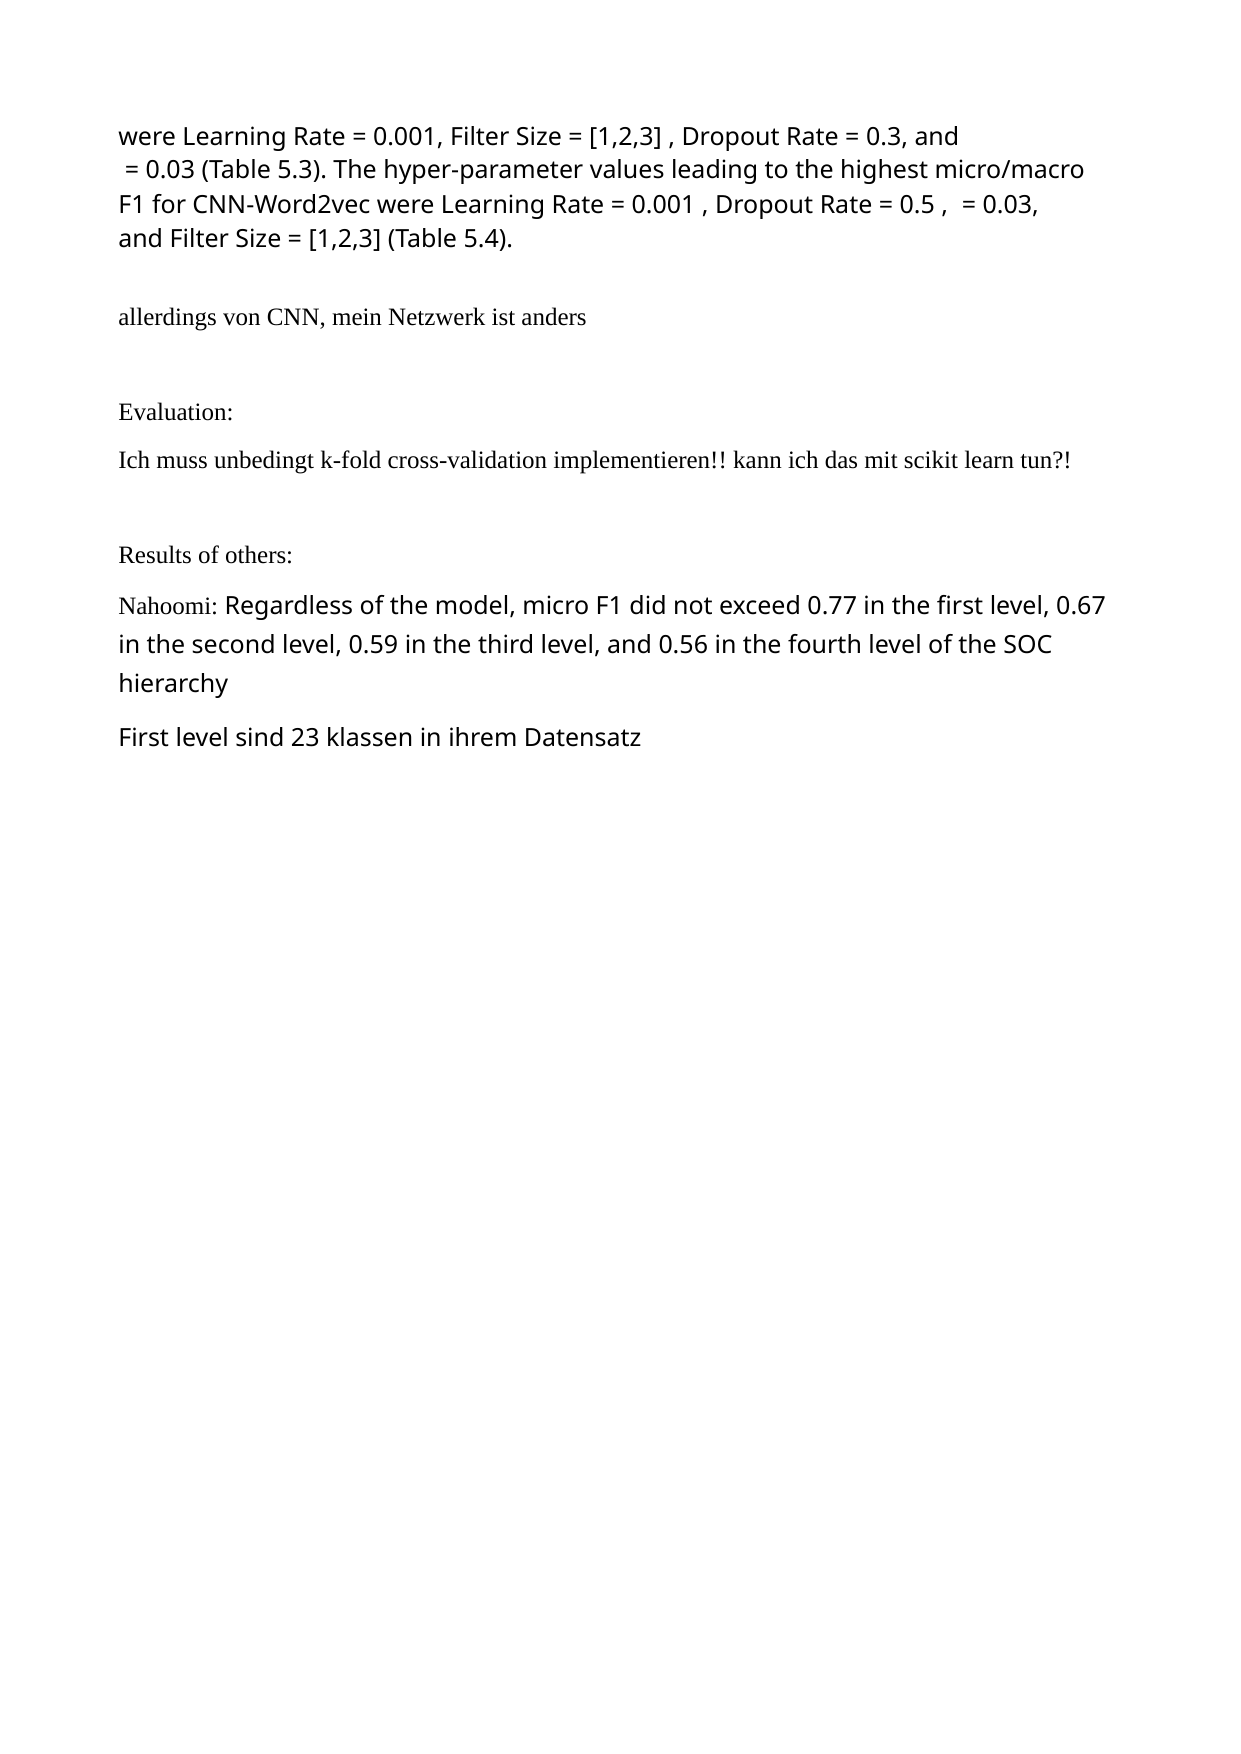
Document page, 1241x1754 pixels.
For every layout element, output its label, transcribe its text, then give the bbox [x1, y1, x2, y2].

text were Learning Rate = 0.001, Filter Size = [1,2,3] , Dropout Rate = 0.3, and [118, 118, 1122, 152]
text Results of others: [118, 540, 1122, 569]
text allerdings von CNN, mein Netzwerk ist anders [118, 302, 1122, 331]
text First level sind 23 klassen in ihrem Datensatz [118, 720, 1122, 754]
text Nahoomi: Regardless of the model, micro F1 did not exceed 0.77 in the first level, 0.67 in the second level, 0.59 in the third level, and 0.56 in the fourth level of the SOC hierarchy [118, 588, 1122, 700]
text F1 for CNN-Word2vec were Learning Rate = 0.001 , Dropout Rate = 0.5 , = 0.03, [118, 186, 1122, 220]
text Evaluation: [118, 397, 1122, 426]
text Ich muss unbedingt k-fold cross-validation implementieren!! kann ich das mit scikit learn tun?! [118, 445, 1122, 473]
text and Filter Size = [1,2,3] (Table 5.4). [118, 220, 1122, 254]
text = 0.03 (Table 5.3). The hyper-parameter values leading to the highest micro/macro [118, 152, 1122, 186]
